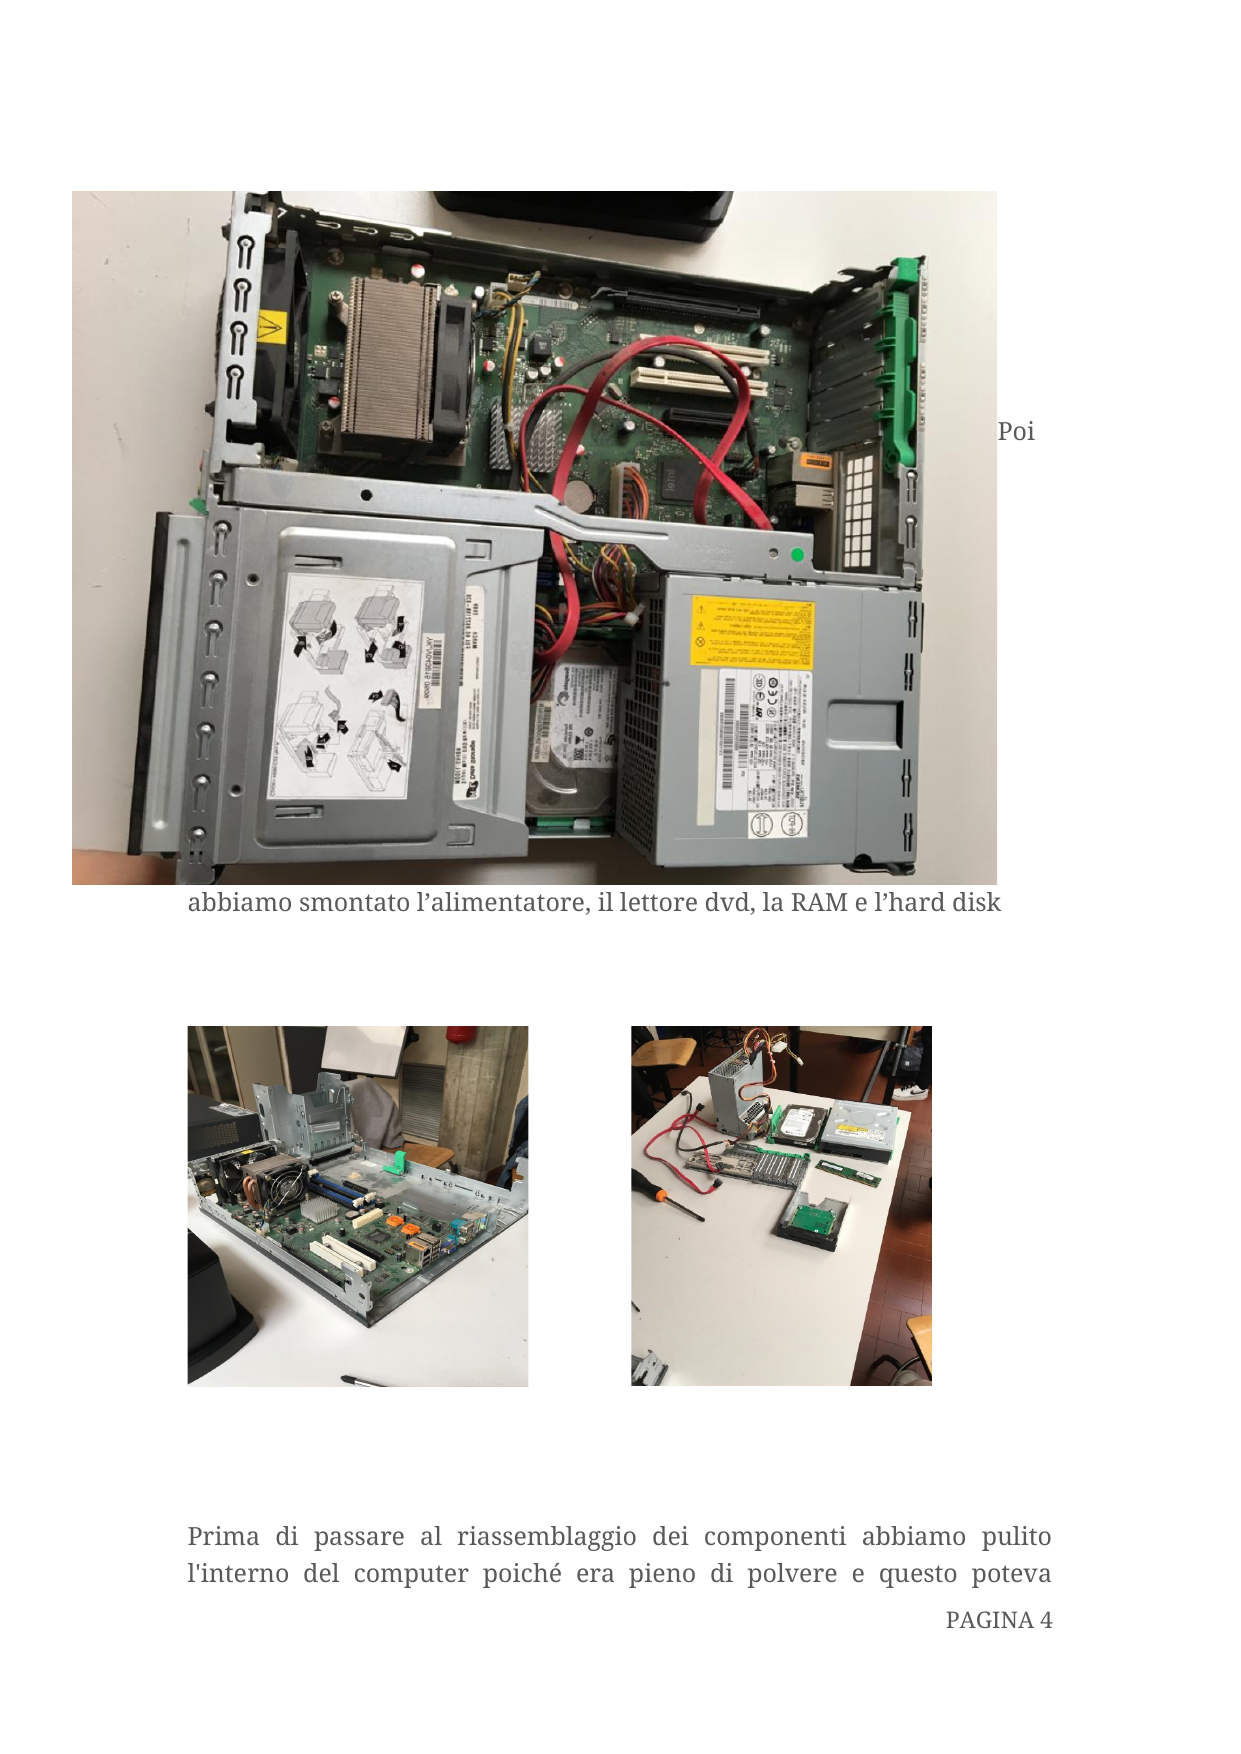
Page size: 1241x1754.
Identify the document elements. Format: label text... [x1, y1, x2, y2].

text Prima di passare al riassemblaggio dei componenti abbiamo pulito l'interno del computer poiché era pieno di polvere e questo poteva [187, 1518, 1053, 1589]
text Poi abbiamo smontato l’alimentatore, il lettore dvd, la RAM e l’hard disk [187, 413, 1053, 919]
